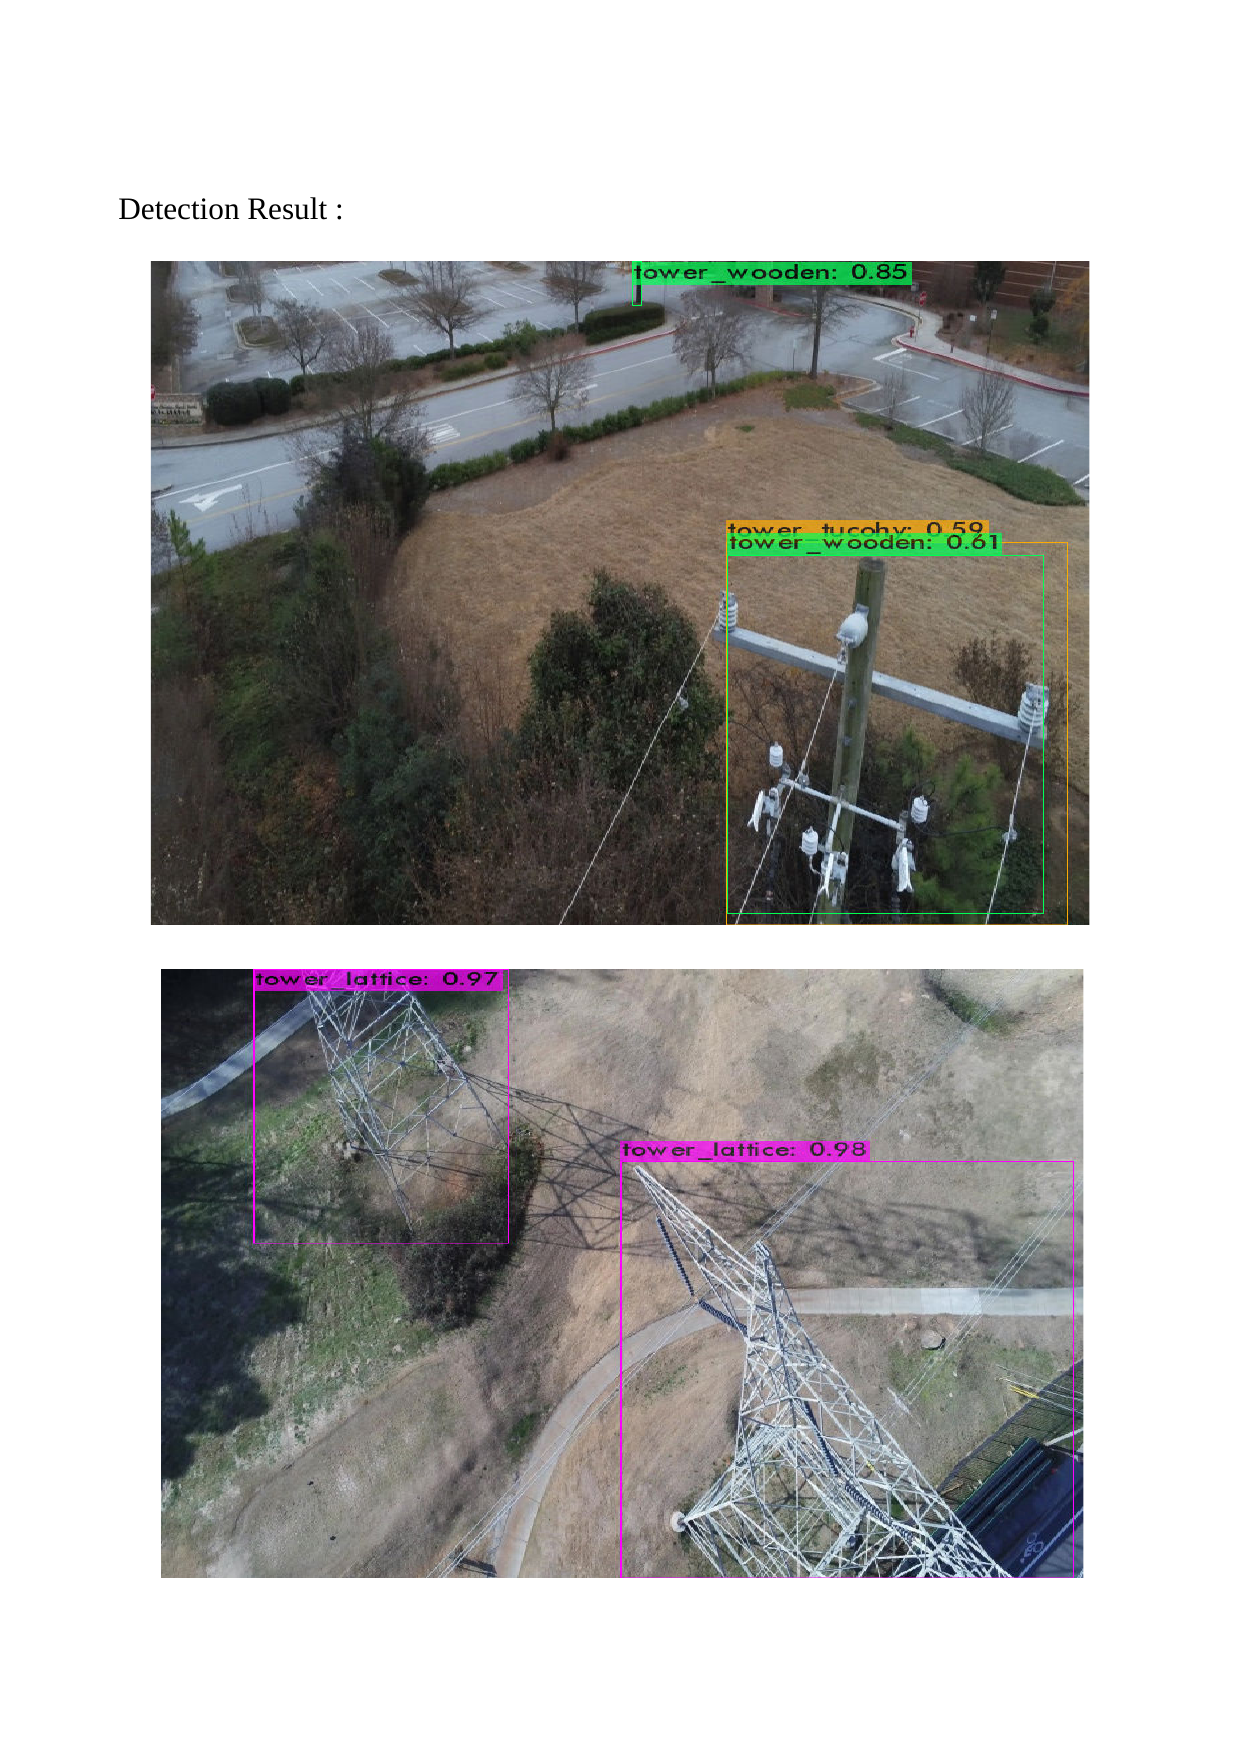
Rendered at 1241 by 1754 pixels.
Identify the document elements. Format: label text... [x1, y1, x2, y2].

picture [150, 261, 1090, 925]
picture [161, 969, 1084, 1578]
text Detection Result : [118, 190, 1122, 226]
